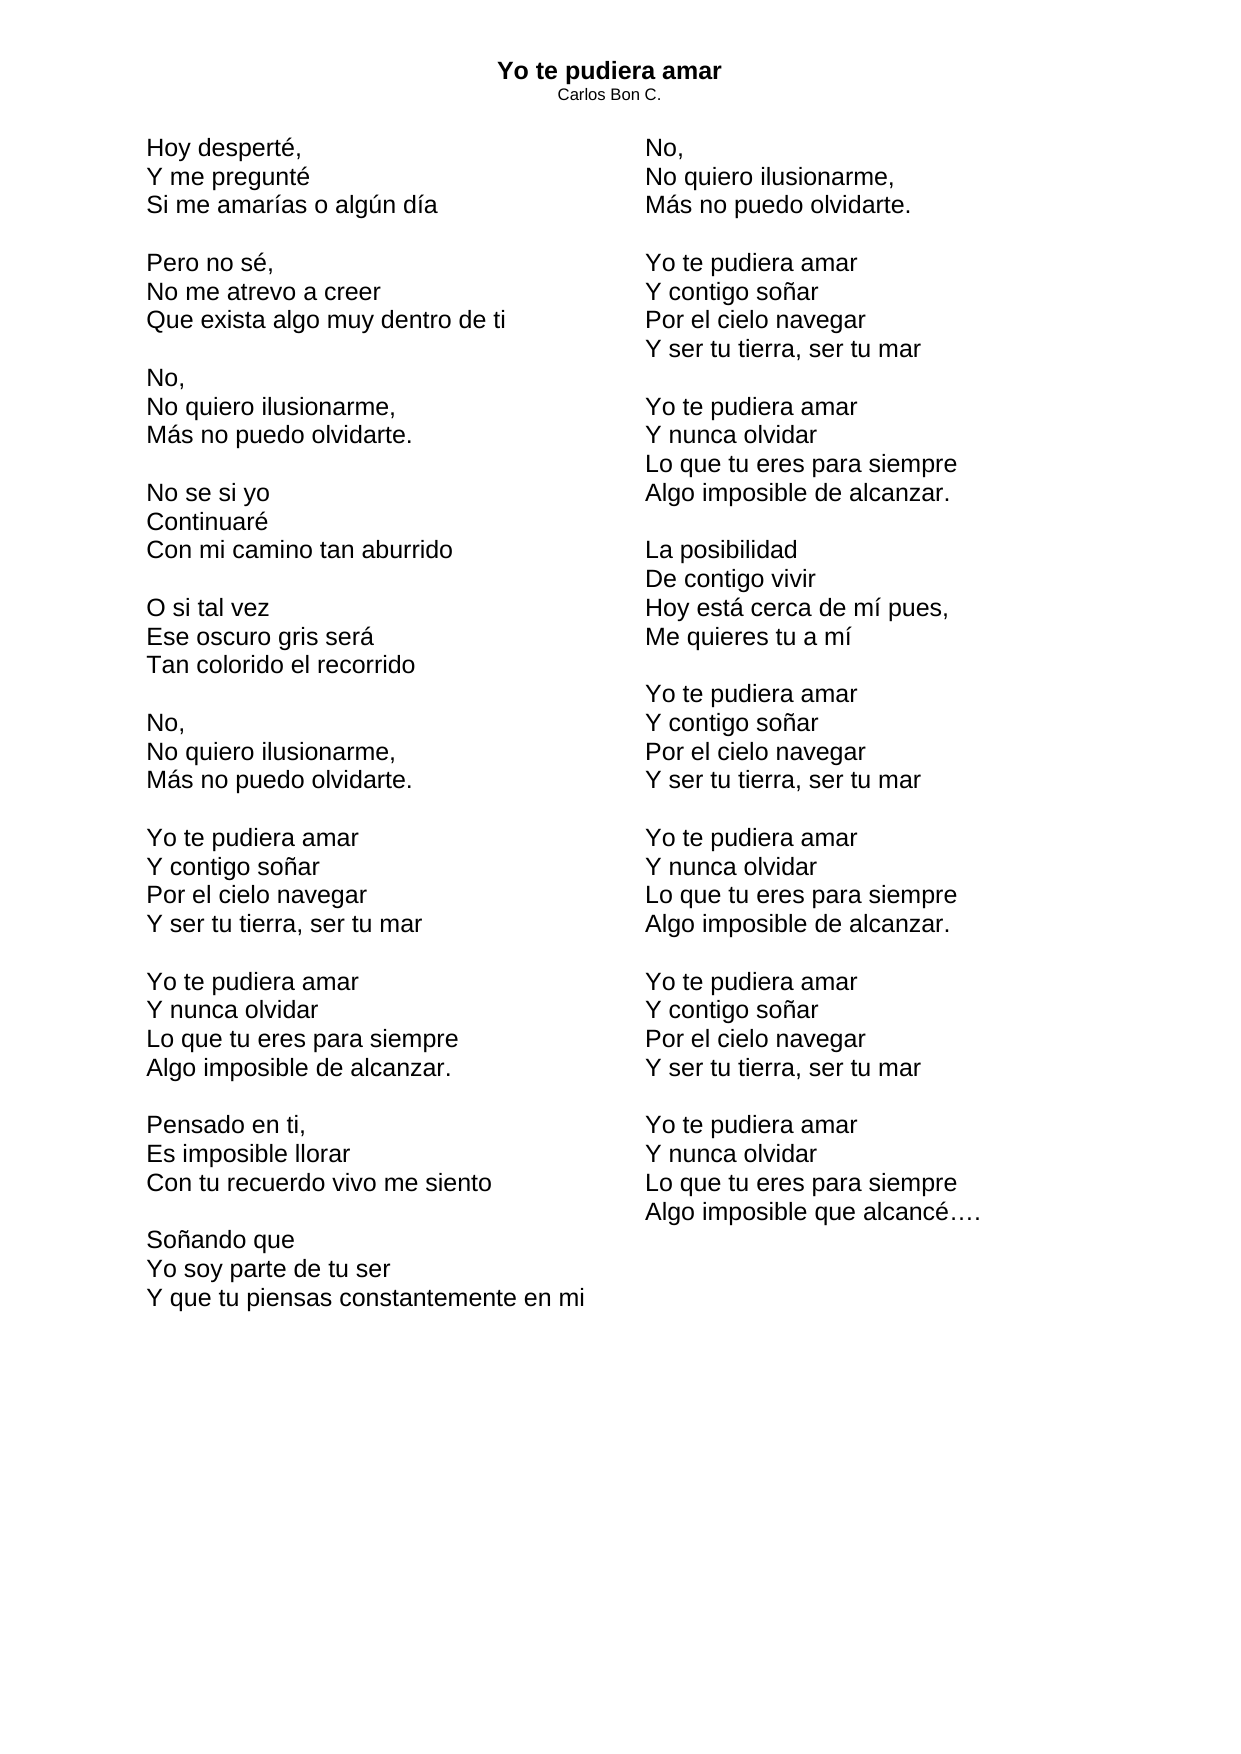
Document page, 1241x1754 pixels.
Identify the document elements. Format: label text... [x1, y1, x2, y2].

text Yo te pudiera amar [75, 56, 1144, 85]
table_header No, No quiero ilusionarme, Más no puedo olvidarte. Yo te pudiera amar Y contigo soñar Por el cielo navegar Y ser tu tierra, ser tu mar Yo te pudiera amar Y nunca olvidar Lo que tu eres para siempre Algo imposible de alcanzar. La posibilidad De contigo vivir Hoy está cerca de mí pues, Me quieres tu a mí Yo te pudiera amar Y contigo soñar Por el cielo navegar Y ser tu tierra, ser tu mar Yo te pudiera amar Y nunca olvidar Lo que tu eres para siempre Algo imposible de alcanzar. Yo te pudiera amar Y contigo soñar Por el cielo navegar Y ser tu tierra, ser tu mar Yo te pudiera amar Y nunca olvidar Lo que tu eres para siempre Algo imposible que alcancé…. [634, 133, 1084, 1340]
table_header Hoy desperté, Y me pregunté Si me amarías o algún día Pero no sé, No me atrevo a creer Que exista algo muy dentro de ti No, No quiero ilusionarme, Más no puedo olvidarte. No se si yo Continuaré Con mi camino tan aburrido O si tal vez Ese oscuro gris será Tan colorido el recorrido No, No quiero ilusionarme, Más no puedo olvidarte. Yo te pudiera amar Y contigo soñar Por el cielo navegar Y ser tu tierra, ser tu mar Yo te pudiera amar Y nunca olvidar Lo que tu eres para siempre Algo imposible de alcanzar. Pensado en ti, Es imposible llorar Con tu recuerdo vivo me siento Soñando que Yo soy parte de tu ser Y que tu piensas constantemente en mi [135, 133, 634, 1340]
text Carlos Bon C. [75, 85, 1144, 104]
